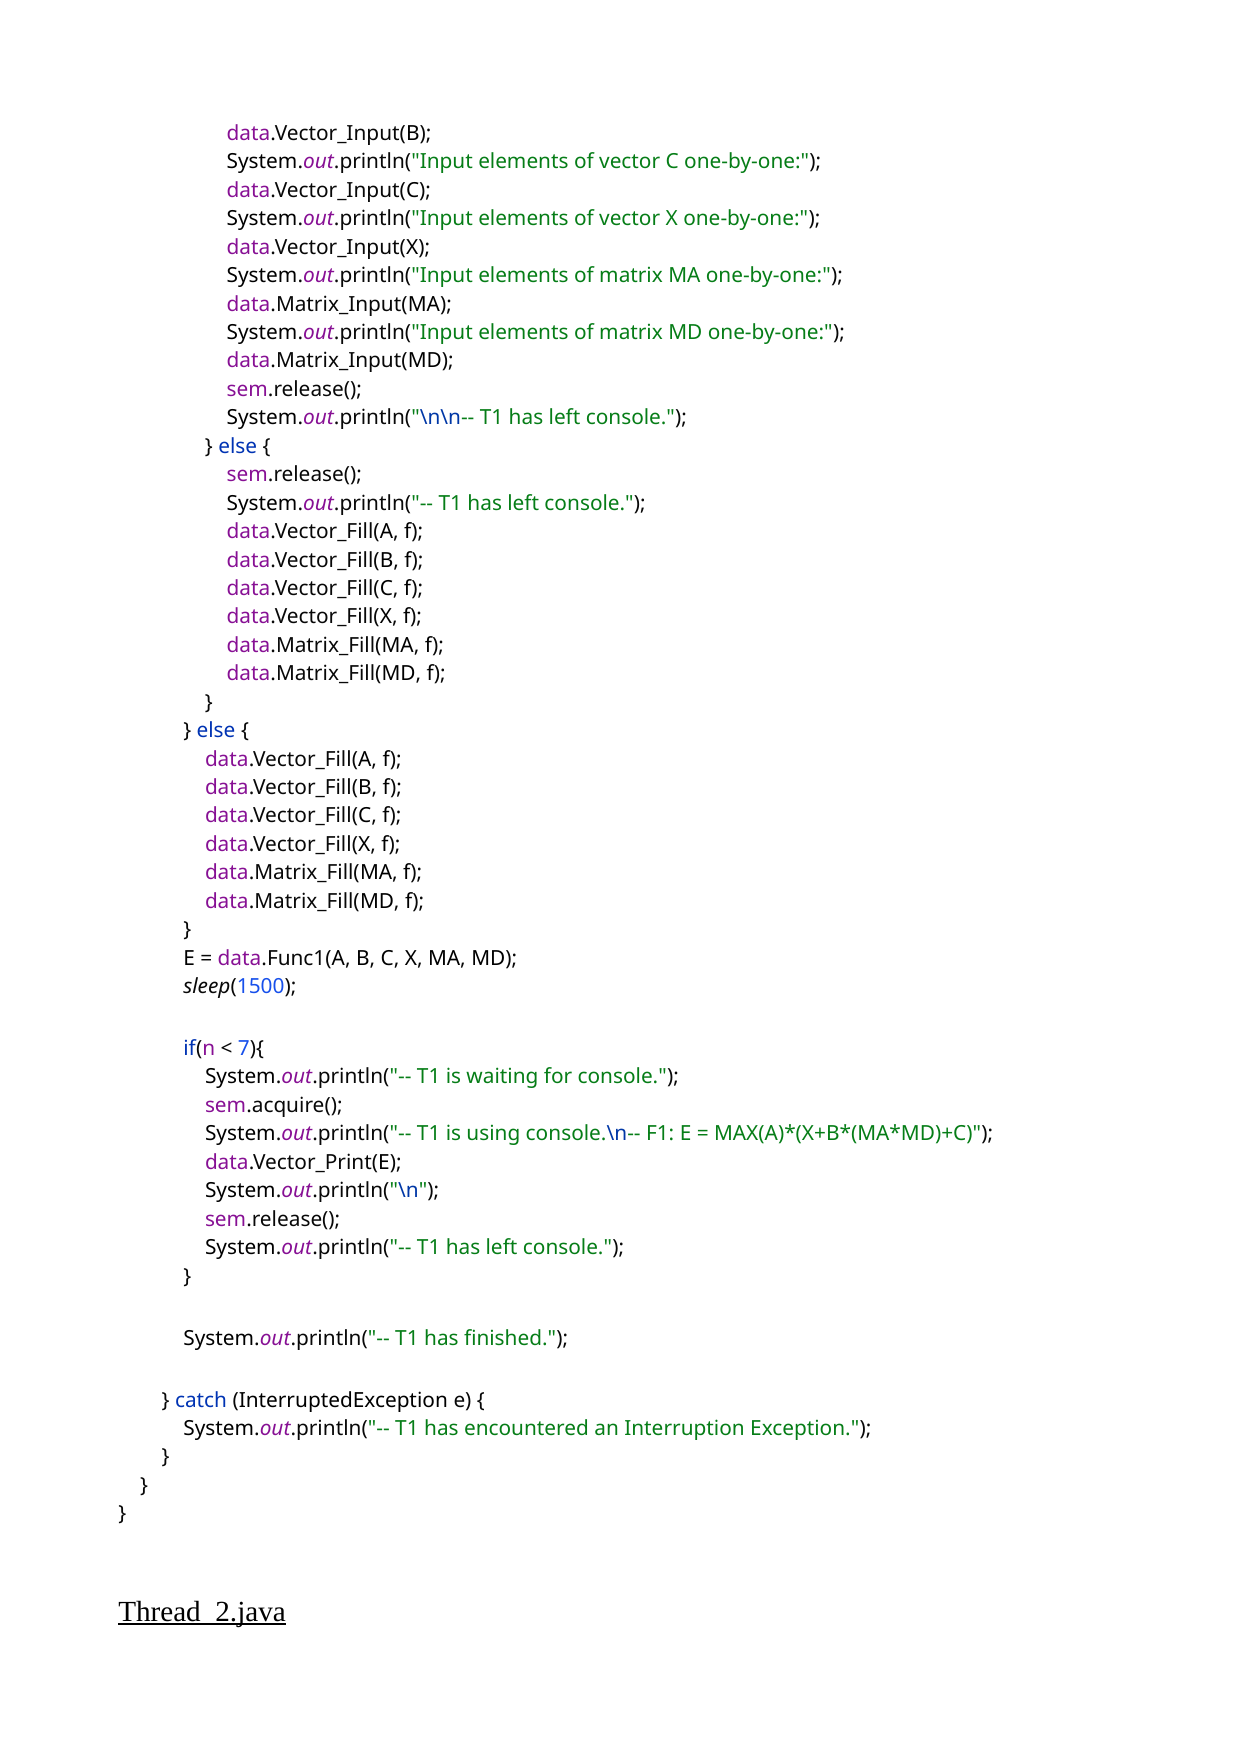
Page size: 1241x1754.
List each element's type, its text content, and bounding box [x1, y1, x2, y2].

text Thread_2.java [118, 1594, 1122, 1627]
text data.Vector_Input(B); System.out.println("Input elements of vector C one-by-one:"); data.Vector_Input(C); System.out.println("Input elements of vector X one-by-one:"); data.Vector_Input(X); System.out.println("Input elements of matrix MA one-by-one:"); data.Matrix_Input(MA); System.out.println("Input elements of matrix MD one-by-one:"); data.Matrix_Input(MD); sem.release(); System.out.println("\n\n-- T1 has left console."); } else { sem.release(); System.out.println("-- T1 has left console."); data.Vector_Fill(A, f); data.Vector_Fill(B, f); data.Vector_Fill(C, f); data.Vector_Fill(X, f); data.Matrix_Fill(MA, f); data.Matrix_Fill(MD, f); } } else { data.Vector_Fill(A, f); data.Vector_Fill(B, f); data.Vector_Fill(C, f); data.Vector_Fill(X, f); data.Matrix_Fill(MA, f); data.Matrix_Fill(MD, f); } E = data.Func1(A, B, C, X, MA, MD); sleep(1500); if(n < 7){ System.out.println("-- T1 is waiting for console."); sem.acquire(); System.out.println("-- T1 is using console.\n-- F1: E = MAX(A)*(X+B*(MA*MD)+C)"); data.Vector_Print(E); System.out.println("\n"); sem.release(); System.out.println("-- T1 has left console."); } System.out.println("-- T1 has finished."); } catch (InterruptedException e) { System.out.println("-- T1 has encountered an Interruption Exception."); } } } [118, 118, 1122, 1560]
